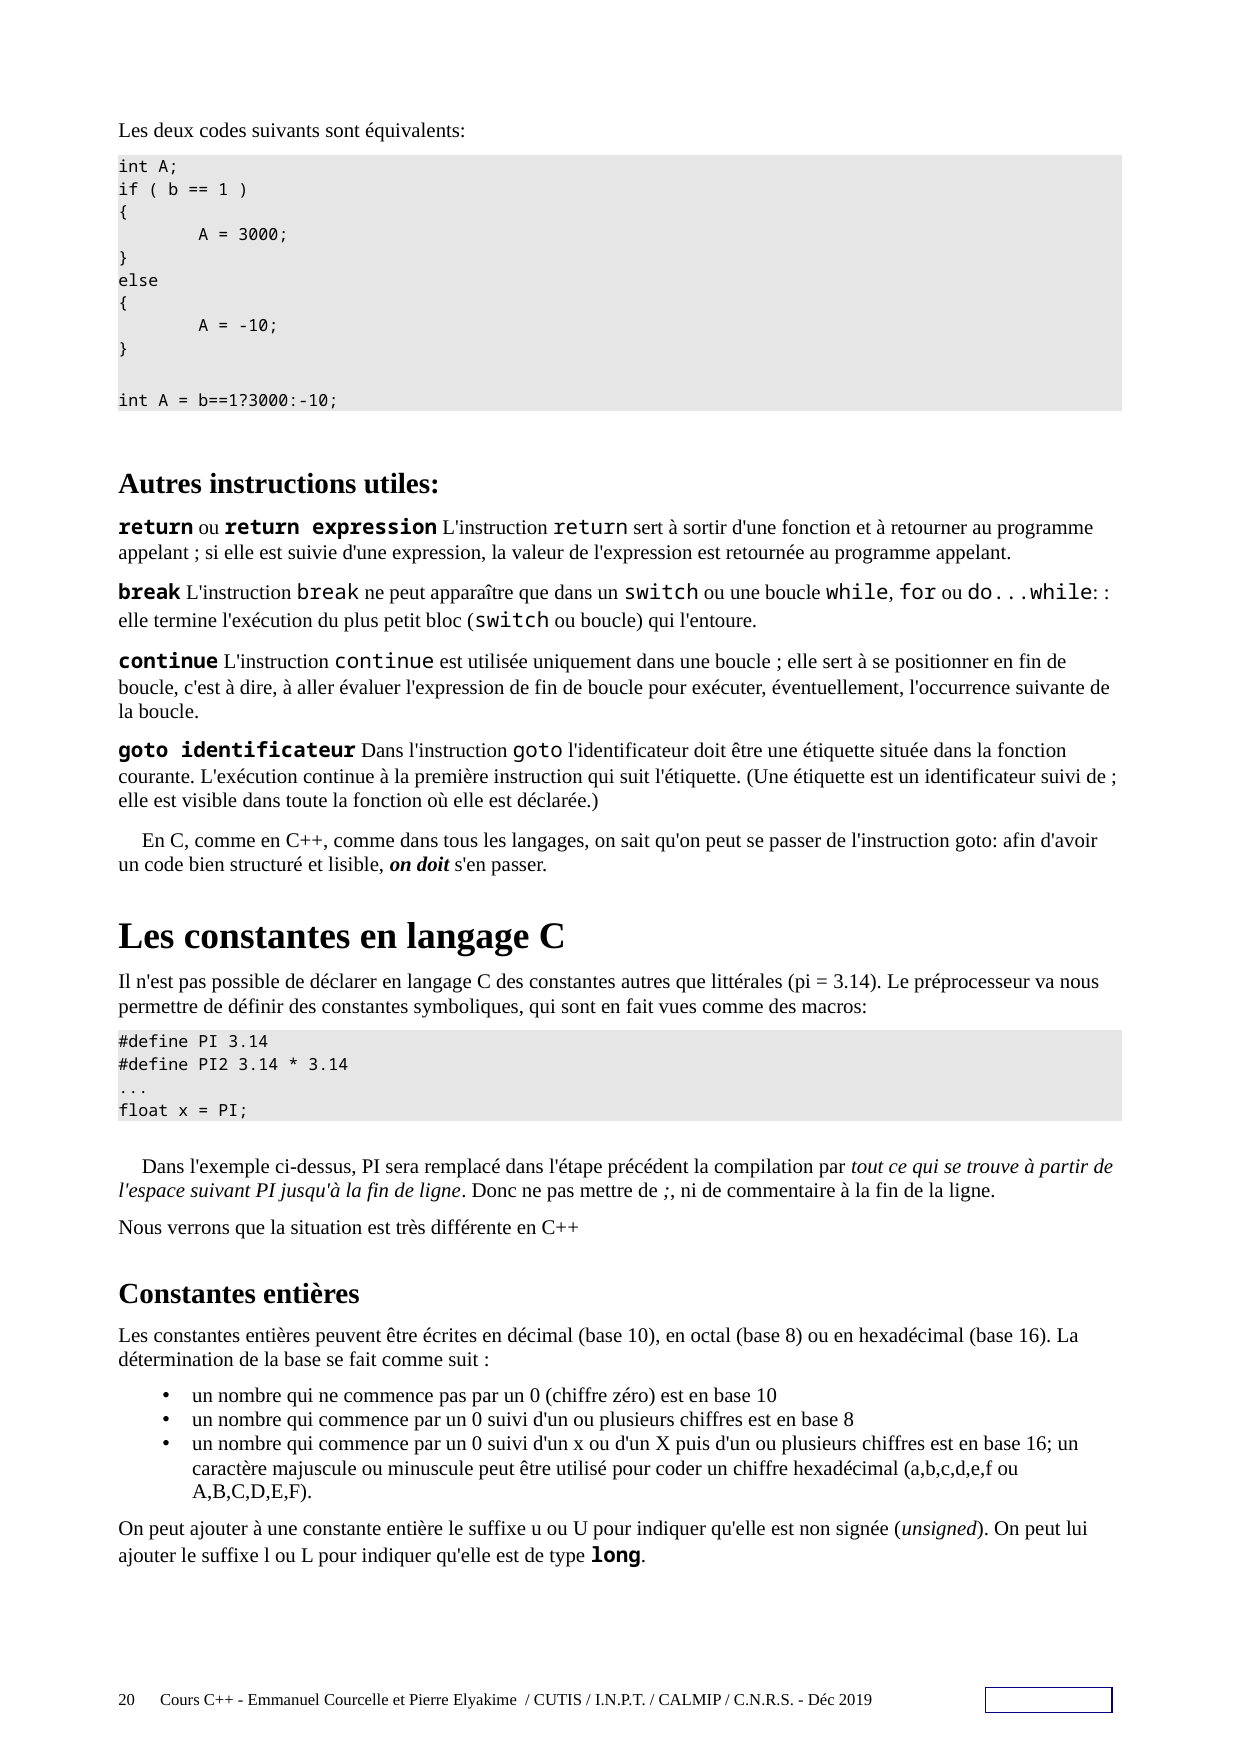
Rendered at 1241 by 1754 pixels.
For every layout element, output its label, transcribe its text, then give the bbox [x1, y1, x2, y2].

list un nombre qui commence par un 0 suivi d'un x ou d'un X puis d'un ou plusieurs chiffres est en base 16; un caractère majuscule ou minuscule peut être utilisé pour coder un chiffre hexadécimal (a,b,c,d,e,f ou A,B,C,D,E,F). [162, 1431, 1122, 1503]
text continue L'instruction continue est utilisée uniquement dans une boucle ; elle sert à se positionner en fin de boucle, c'est à dire, à aller évaluer l'expression de fin de boucle pour exécuter, éventuellement, l'occurrence suivante de la boucle. [118, 646, 1122, 723]
text { [118, 200, 1122, 223]
text Nous verrons que la situation est très différente en C++ [118, 1215, 1122, 1239]
text { [118, 291, 1122, 314]
text else [118, 268, 1122, 291]
text On peut ajouter à une constante entière le suffixe u ou U pour indiquer qu'elle est non signée (unsigned). On peut lui ajouter le suffixe l ou L pour indiquer qu'elle est de type long. [118, 1516, 1122, 1568]
text return ou return expression L'instruction return sert à sortir d'une fonction et à retourner au programme appelant ; si elle est suivie d'une expression, la valeur de l'expression est retournée au programme appelant. [118, 512, 1122, 564]
text float x = PI; [118, 1098, 1122, 1121]
text A = 3000; [118, 223, 1122, 246]
text Dans l'exemple ci-dessus, PI sera remplacé dans l'étape précédent la compilation par tout ce qui se trouve à partir de l'espace suivant PI jusqu'à la fin de ligne. Donc ne pas mettre de ;, ni de commentaire à la fin de la ligne. [118, 1150, 1122, 1202]
text int A; [118, 155, 1122, 177]
list un nombre qui commence par un 0 suivi d'un ou plusieurs chiffres est en base 8 [162, 1407, 1122, 1431]
subtitle Constantes entières [118, 1277, 1122, 1310]
text int A = b==1?3000:-10; [118, 388, 1122, 411]
text goto identificateur Dans l'instruction goto l'identificateur doit être une étiquette située dans la fonction courante. L'exécution continue à la première instruction qui suit l'étiquette. (Une étiquette est un identificateur suivi de ; elle est visible dans toute la fonction où elle est déclarée.) [118, 735, 1122, 812]
text if ( b == 1 ) [118, 177, 1122, 200]
text ... [118, 1076, 1122, 1098]
text } [118, 336, 1122, 359]
subtitle Autres instructions utiles: [118, 466, 1122, 499]
text #define PI2 3.14 * 3.14 [118, 1053, 1122, 1076]
text #define PI 3.14 [118, 1030, 1122, 1053]
text A = -10; [118, 314, 1122, 336]
text En C, comme en C++, comme dans tous les langages, on sait qu'on peut se passer de l'instruction goto: afin d'avoir un code bien structuré et lisible, on doit s'en passer. [118, 824, 1122, 876]
text Il n'est pas possible de déclarer en langage C des constantes autres que littérales (pi = 3.14). Le préprocesseur va nous permettre de définir des constantes symboliques, qui sont en fait vues comme des macros: [118, 969, 1122, 1018]
text } [118, 246, 1122, 268]
list un nombre qui ne commence pas par un 0 (chiffre zéro) est en base 10 [162, 1383, 1122, 1407]
text Les constantes entières peuvent être écrites en décimal (base 10), en octal (base 8) ou en hexadécimal (base 16). La détermination de la base se fait comme suit : [118, 1323, 1122, 1371]
text break L'instruction break ne peut apparaître que dans un switch ou une boucle while, for ou do...while: : elle termine l'exécution du plus petit bloc (switch ou boucle) qui l'entoure. [118, 577, 1122, 634]
subtitle Les constantes en langage C [118, 914, 1122, 957]
text Les deux codes suivants sont équivalents: [118, 118, 1122, 142]
